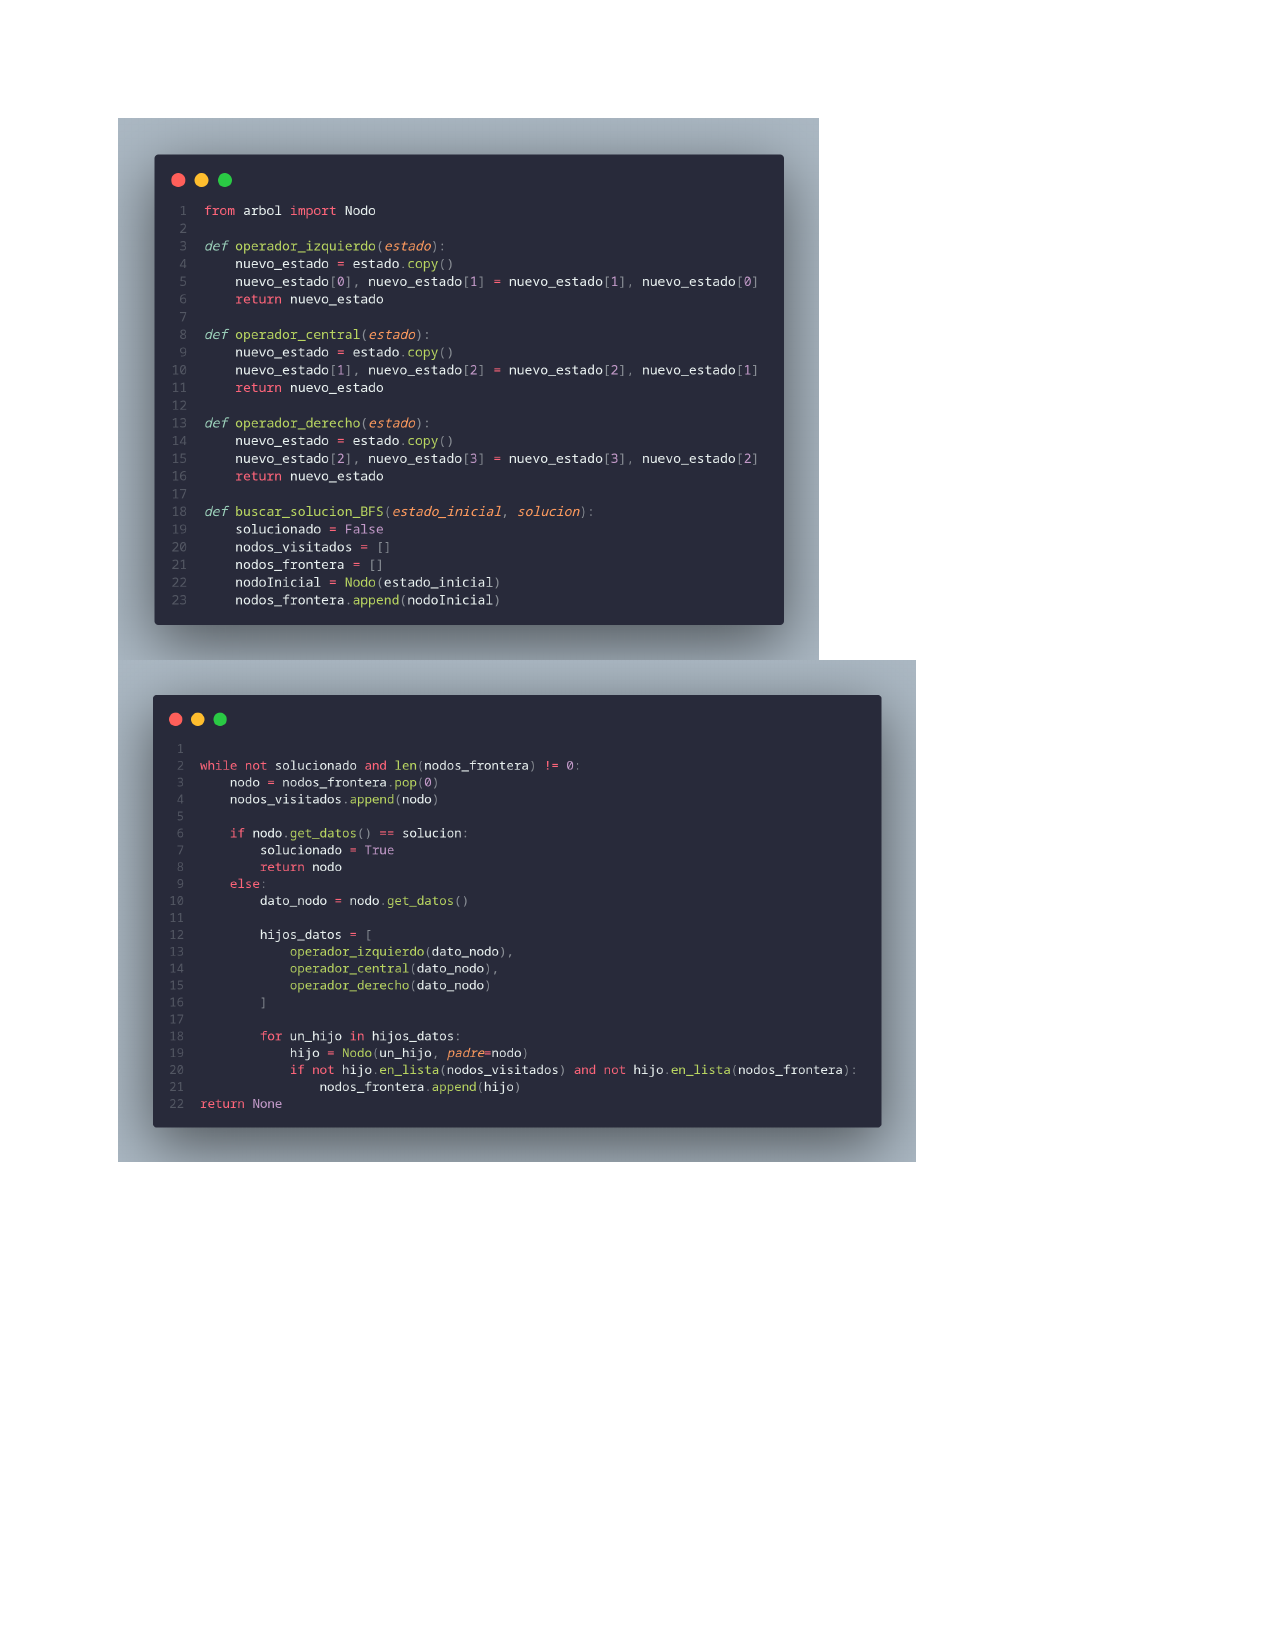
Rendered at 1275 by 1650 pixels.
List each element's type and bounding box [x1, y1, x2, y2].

picture [118, 118, 916, 1162]
